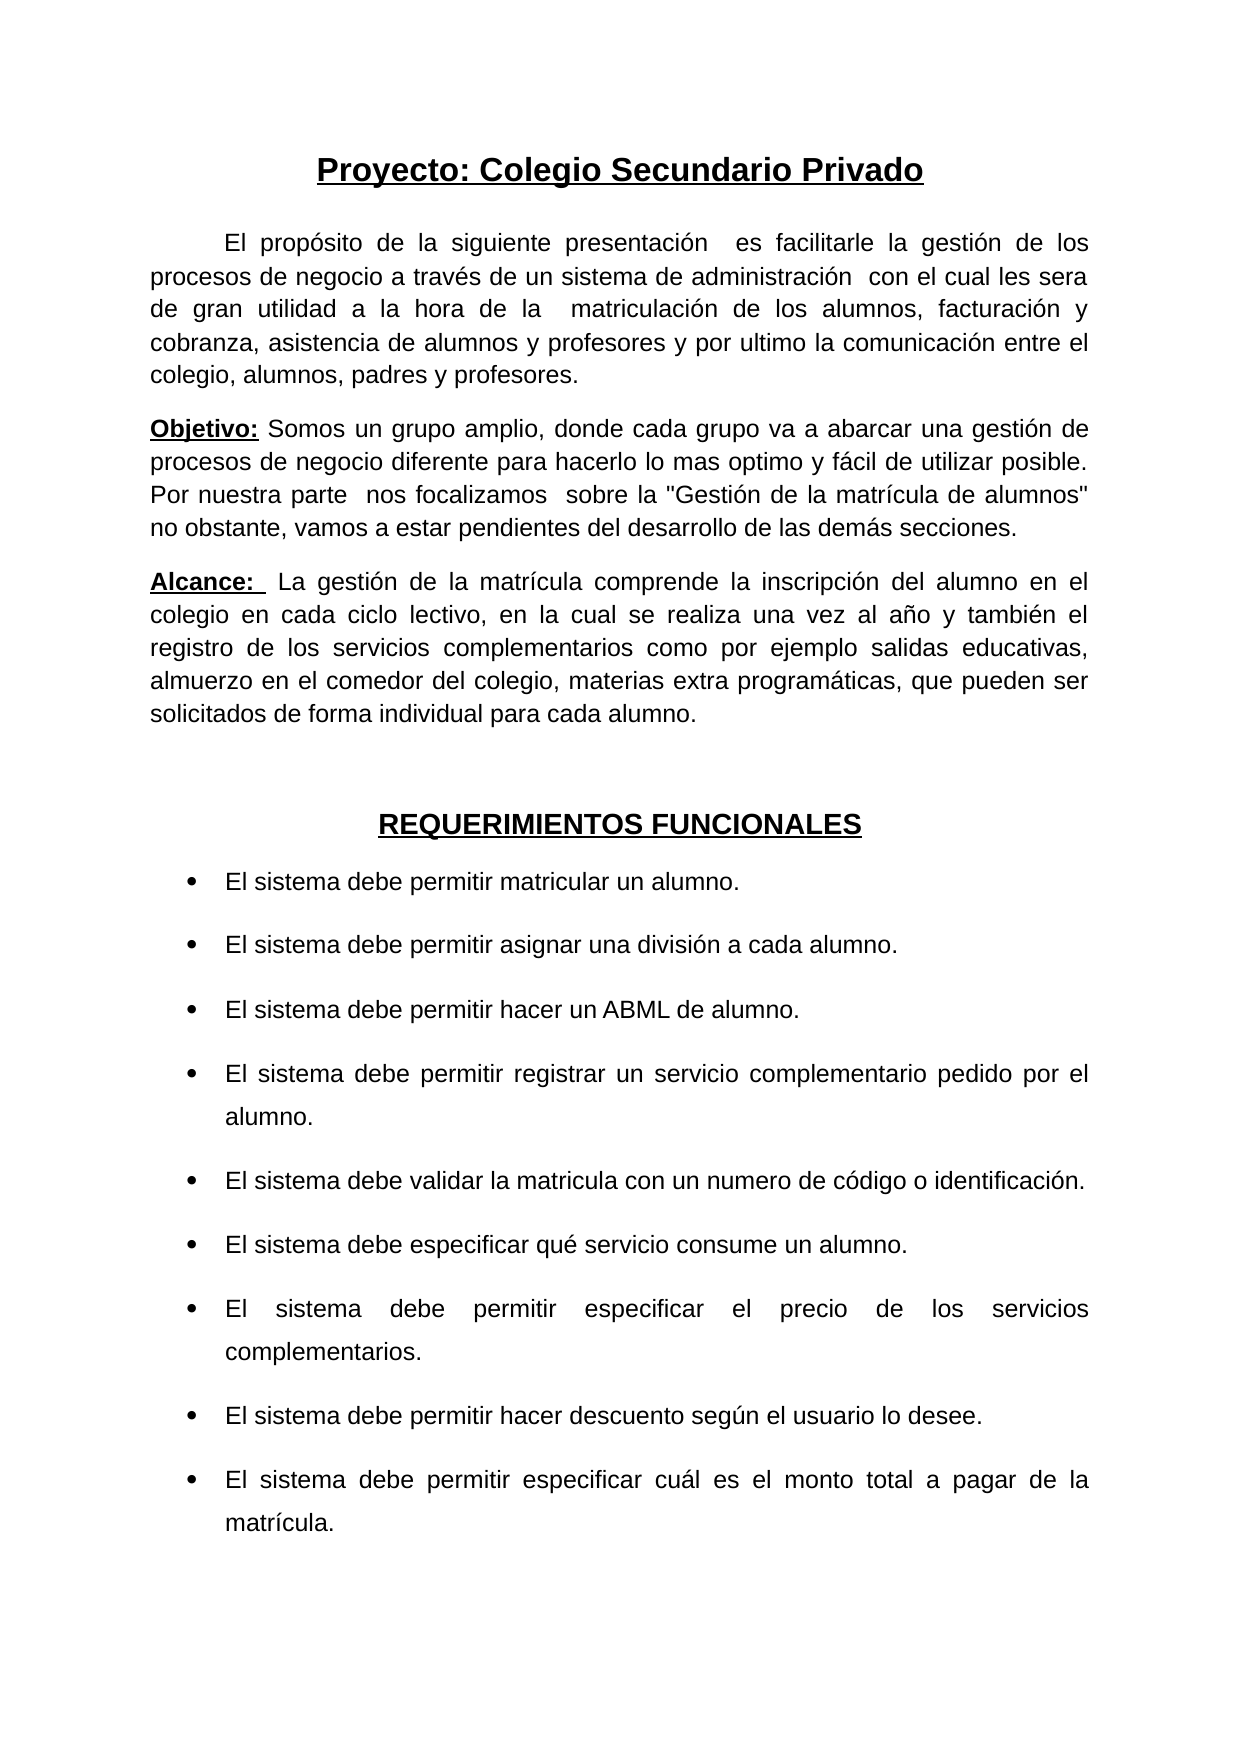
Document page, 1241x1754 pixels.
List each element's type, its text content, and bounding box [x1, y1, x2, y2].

list El sistema debe especificar qué servicio consume un alumno. [187, 1230, 1090, 1259]
list El sistema debe permitir matricular un alumno. [187, 866, 1090, 895]
text El propósito de la siguiente presentación es facilitarle la gestión de los procesos de negocio a través de un sistema de administración con el cual les sera de gran utilidad a la hora de la matriculación de los alumnos, facturación y cobranza, asistencia de alumnos y profesores y por ultimo la comunicación entre el colegio, alumnos, padres y profesores. [150, 228, 1090, 389]
text Objetivo: Somos un grupo amplio, donde cada grupo va a abarcar una gestión de procesos de negocio diferente para hacerlo lo mas optimo y fácil de utilizar posible. Por nuestra parte nos focalizamos sobre la "Gestión de la matrícula de alumnos" no obstante, vamos a estar pendientes del desarrollo de las demás secciones. [150, 414, 1090, 542]
text Proyecto: Colegio Secundario Privado [150, 150, 1090, 188]
list El sistema debe permitir hacer un ABML de alumno. [187, 994, 1090, 1023]
list El sistema debe validar la matricula con un numero de código o identificación. [187, 1166, 1090, 1195]
text Alcance: La gestión de la matrícula comprende la inscripción del alumno en el colegio en cada ciclo lectivo, en la cual se realiza una vez al año y también el registro de los servicios complementarios como por ejemplo salidas educativas, almuerzo en el comedor del colegio, materias extra programáticas, que pueden ser solicitados de forma individual para cada alumno. [150, 567, 1090, 728]
list El sistema debe permitir especificar cuál es el monto total a pagar de la matrícula. [187, 1465, 1090, 1537]
list El sistema debe permitir especificar el precio de los servicios complementarios. [187, 1294, 1090, 1366]
list El sistema debe permitir registrar un servicio complementario pedido por el alumno. [187, 1059, 1090, 1131]
text REQUERIMIENTOS FUNCIONALES [150, 807, 1090, 841]
list El sistema debe permitir hacer descuento según el usuario lo desee. [187, 1401, 1090, 1430]
list El sistema debe permitir asignar una división a cada alumno. [187, 931, 1090, 959]
